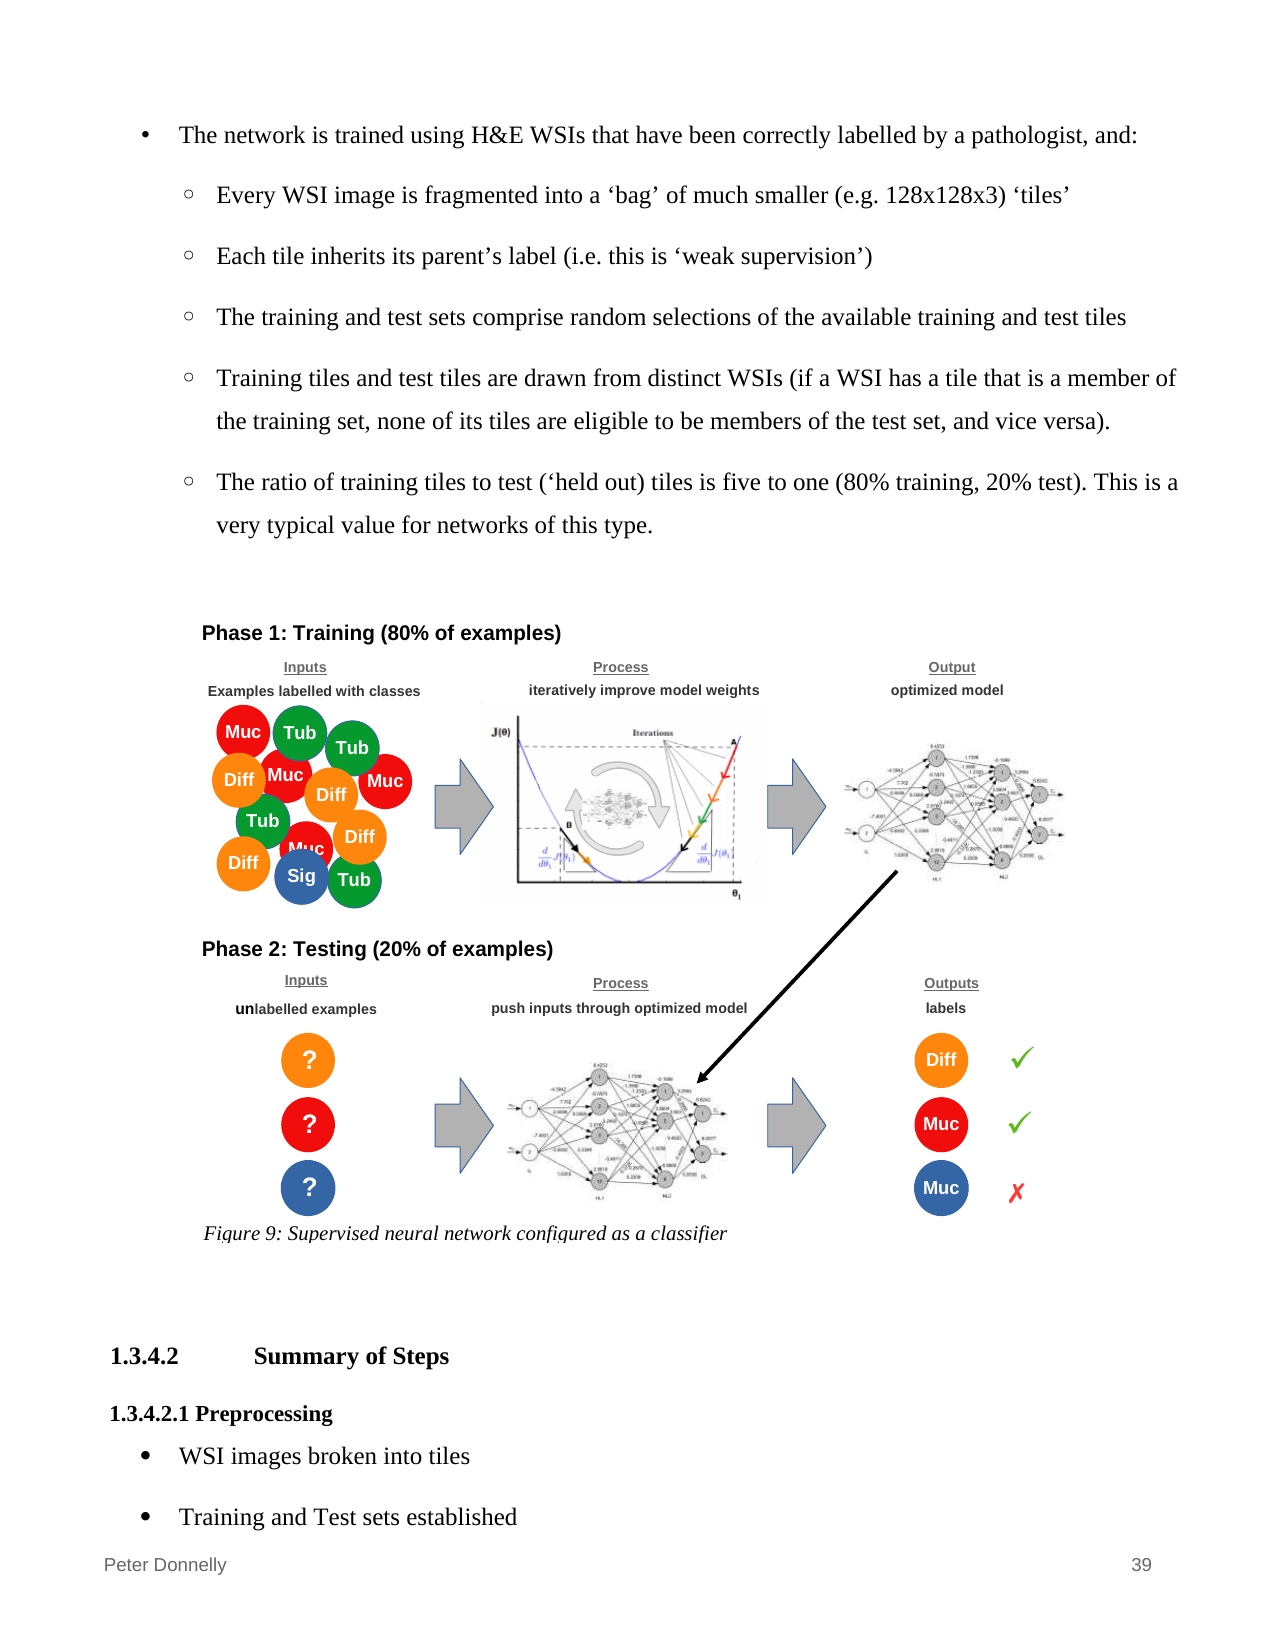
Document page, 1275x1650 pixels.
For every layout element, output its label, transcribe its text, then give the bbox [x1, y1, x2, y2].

list Training tiles and test tiles are drawn from distinct WSIs (if a WSI has a tile that is a member of the training set, none of its tiles are eligible to be members of the test set, and vice versa). [178, 363, 1181, 435]
list Training and Test sets established [141, 1502, 1181, 1531]
list The network is trained using H&E WSIs that have been correctly labelled by a pathologist, and: [141, 120, 1181, 148]
list Each tile inherits its parent’s label (i.e. this is ‘weak supervision’) [178, 241, 1181, 270]
list The ratio of training tiles to test (‘held out) tiles is five to one (80% training, 20% test). This is a very typical value for networks of this type. [178, 467, 1181, 539]
text Figure 9: Supervised neural network configured as a classifier [203, 1221, 1229, 1243]
subtitle Preprocessing [103, 1400, 1181, 1426]
list Every WSI image is fragmented into a ‘bag’ of much smaller (e.g. 128x128x3) ‘tiles’ [178, 181, 1181, 209]
list The training and test sets comprise random selections of the available training and test tiles [178, 302, 1181, 331]
subtitle Summary of Steps [103, 1341, 1181, 1369]
list WSI images broken into tiles [141, 1441, 1181, 1470]
